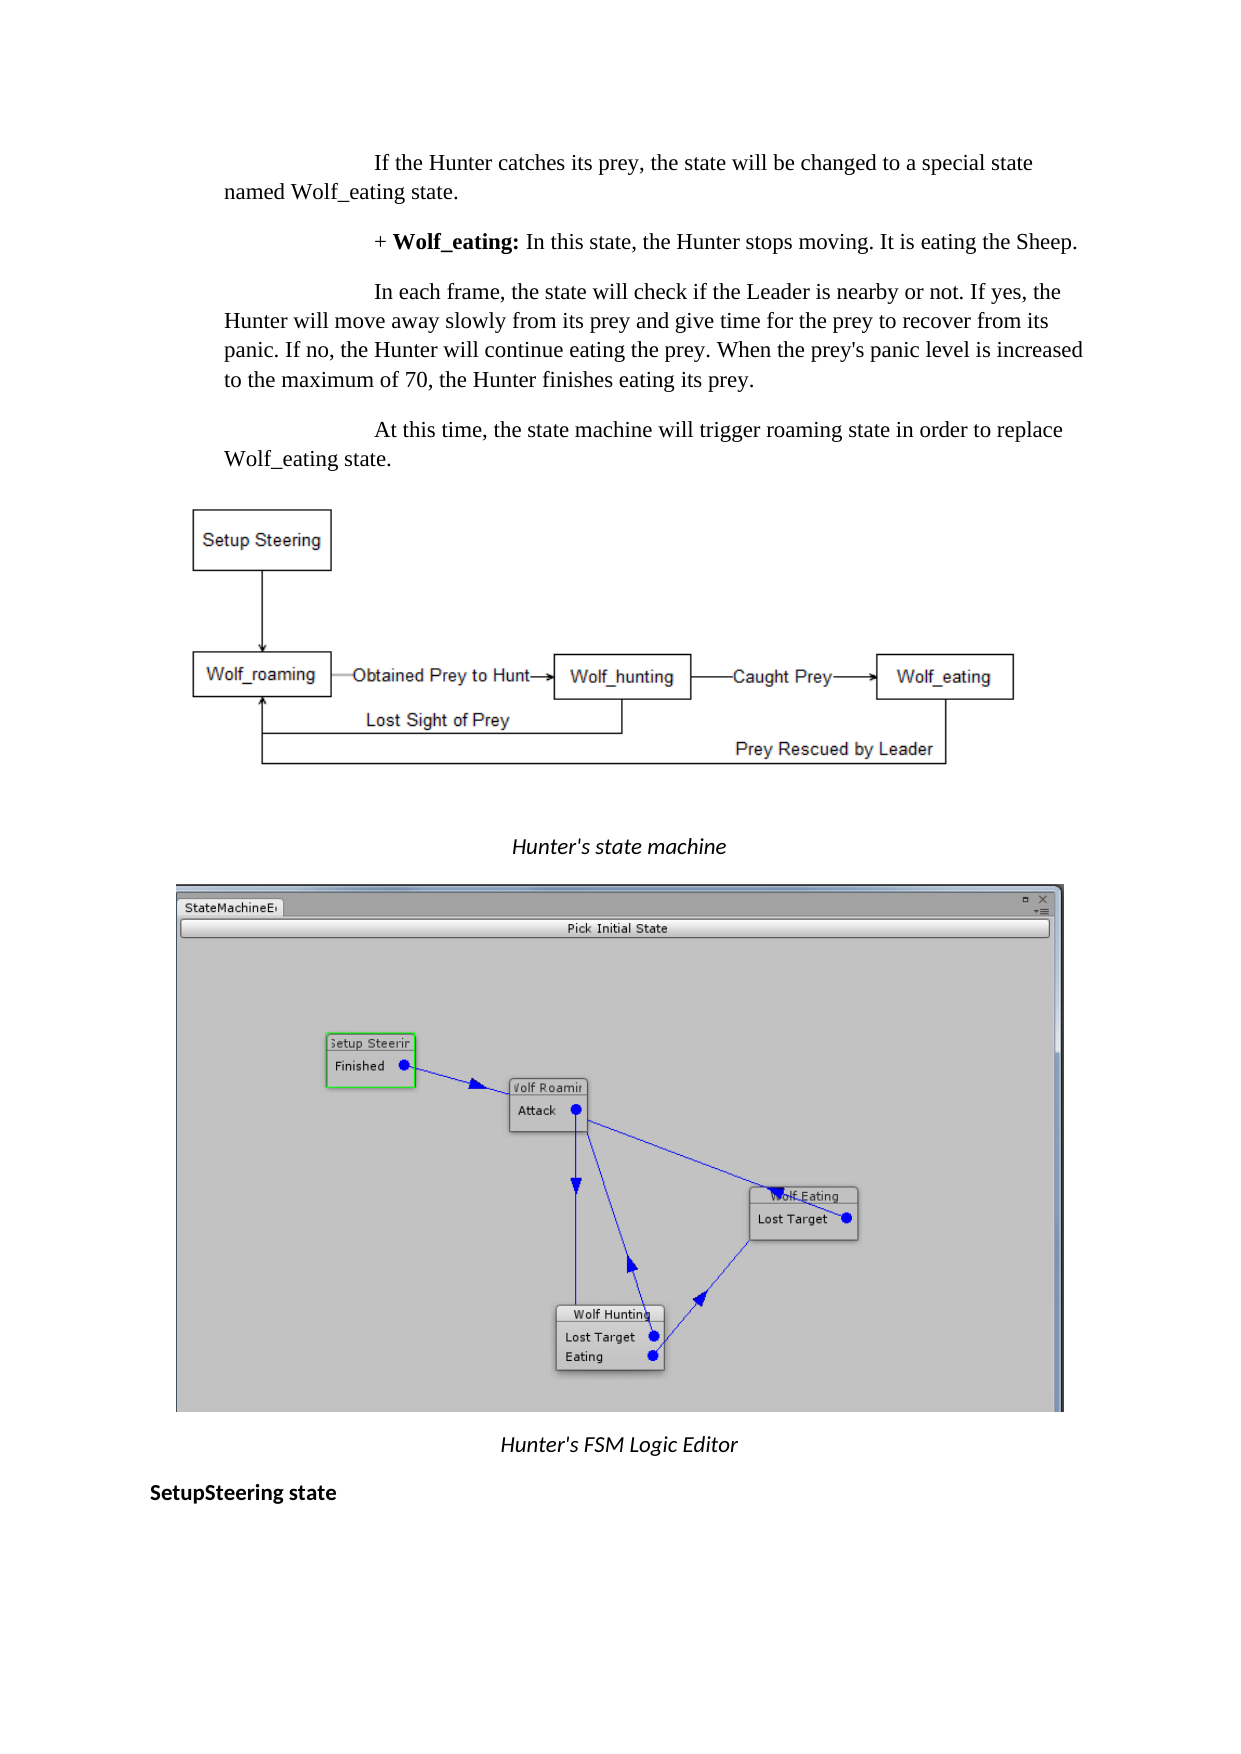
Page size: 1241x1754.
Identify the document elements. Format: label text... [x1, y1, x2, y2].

picture [176, 884, 1064, 1412]
text + Wolf_eating: In this state, the Hunter stops moving. It is eating the Sheep. [224, 229, 1090, 254]
text Hunter's state machine [150, 837, 1090, 860]
text At this time, the state machine will trigger roaming state in order to replace Wolf_eating state. [224, 417, 1090, 471]
text In each frame, the state will check if the Leader is nearby or not. If yes, the Hunter will move away slowly from its prey and give time for the prey to recover from its panic. If no, the Hunter will continue eating the prey. When the prey's panic level is increased to the maximum of 70, the Hunter finishes eating its prey. [224, 279, 1090, 392]
picture [179, 495, 1061, 813]
text Hunter's FSM Logic Editor [150, 1436, 1090, 1459]
text If the Hunter catches its prey, the state will be changed to a special state named Wolf_eating state. [224, 150, 1090, 204]
text SetupSteering state [150, 1483, 1090, 1506]
